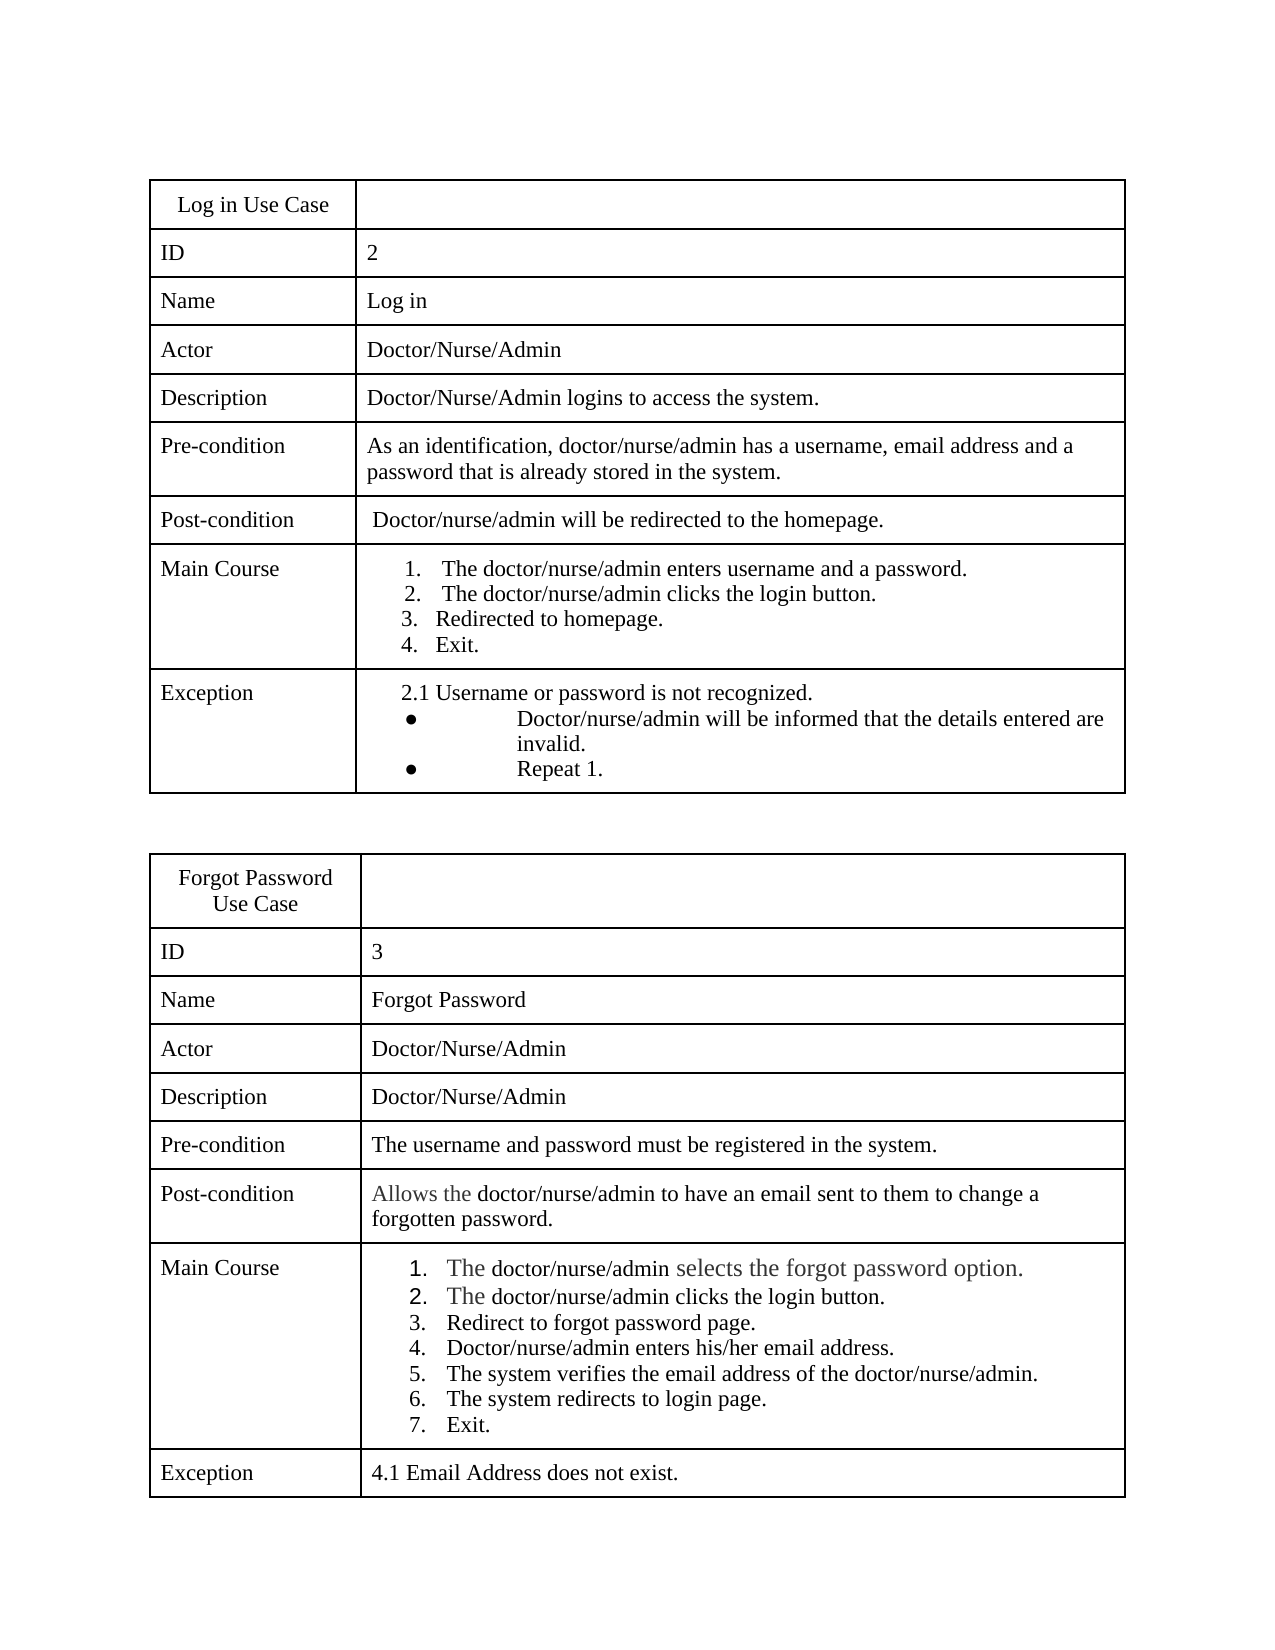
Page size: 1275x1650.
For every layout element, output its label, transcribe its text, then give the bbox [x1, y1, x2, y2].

table_cell Pre-condition [151, 1122, 360, 1168]
table_cell ID [151, 230, 355, 276]
table_cell Name [151, 977, 360, 1023]
table_cell Actor [151, 326, 355, 373]
table_cell Post-condition [151, 497, 355, 543]
table_cell Exception [151, 670, 355, 792]
table_cell Doctor/Nurse/Admin [362, 1025, 1124, 1072]
table_cell Doctor/Nurse/Admin logins to access the system. [357, 375, 1124, 421]
table_cell Forgot Password [362, 977, 1124, 1023]
table_cell Log in [357, 278, 1124, 324]
table_cell Doctor/Nurse/Admin [357, 326, 1124, 373]
table_cell Exception [151, 1450, 360, 1496]
table_cell The doctor/nurse/admin selects the forgot password option. The doctor/nurse/admin clicks the login button. Redirect to forgot password page. Doctor/nurse/admin enters his/her email address. The system verifies the email address of the doctor/nurse/admin. The system redirects to login page. Exit. [362, 1244, 1124, 1447]
table_header [357, 181, 1124, 228]
table_cell Name [151, 278, 355, 324]
table_header Log in Use Case [151, 181, 355, 228]
table_cell 4.1 Email Address does not exist. Display an error message. Repear step 4. [362, 1450, 1124, 1496]
table_cell Doctor/nurse/admin will be redirected to the homepage. [357, 497, 1124, 543]
table_cell ID [151, 929, 360, 975]
table_cell As an identification, doctor/nurse/admin has a username, email address and a password that is already stored in the system. [357, 423, 1124, 495]
table_cell 2.1 Username or password is not recognized. Doctor/nurse/admin will be informed that the details entered are invalid. Repeat 1. [357, 670, 1124, 792]
table_cell Main Course [151, 1244, 360, 1447]
table_cell 3 [362, 929, 1124, 975]
table_cell Post-condition [151, 1170, 360, 1242]
table_cell Allows the doctor/nurse/admin to have an email sent to them to change a forgotten password. [362, 1170, 1124, 1242]
table_header Forgot Password Use Case [151, 855, 360, 927]
table_cell Actor [151, 1025, 360, 1072]
table_cell The username and password must be registered in the system. [362, 1122, 1124, 1168]
table_cell Doctor/Nurse/Admin [362, 1074, 1124, 1120]
table_cell 2 [357, 230, 1124, 276]
table_cell Description [151, 1074, 360, 1120]
table_header [362, 855, 1124, 927]
table_cell Main Course [151, 545, 355, 668]
table_cell The doctor/nurse/admin enters username and a password. The doctor/nurse/admin clicks the login button. 3. Redirected to homepage. 4. Exit. [357, 545, 1124, 668]
table_cell Description [151, 375, 355, 421]
table_cell Pre-condition [151, 423, 355, 495]
